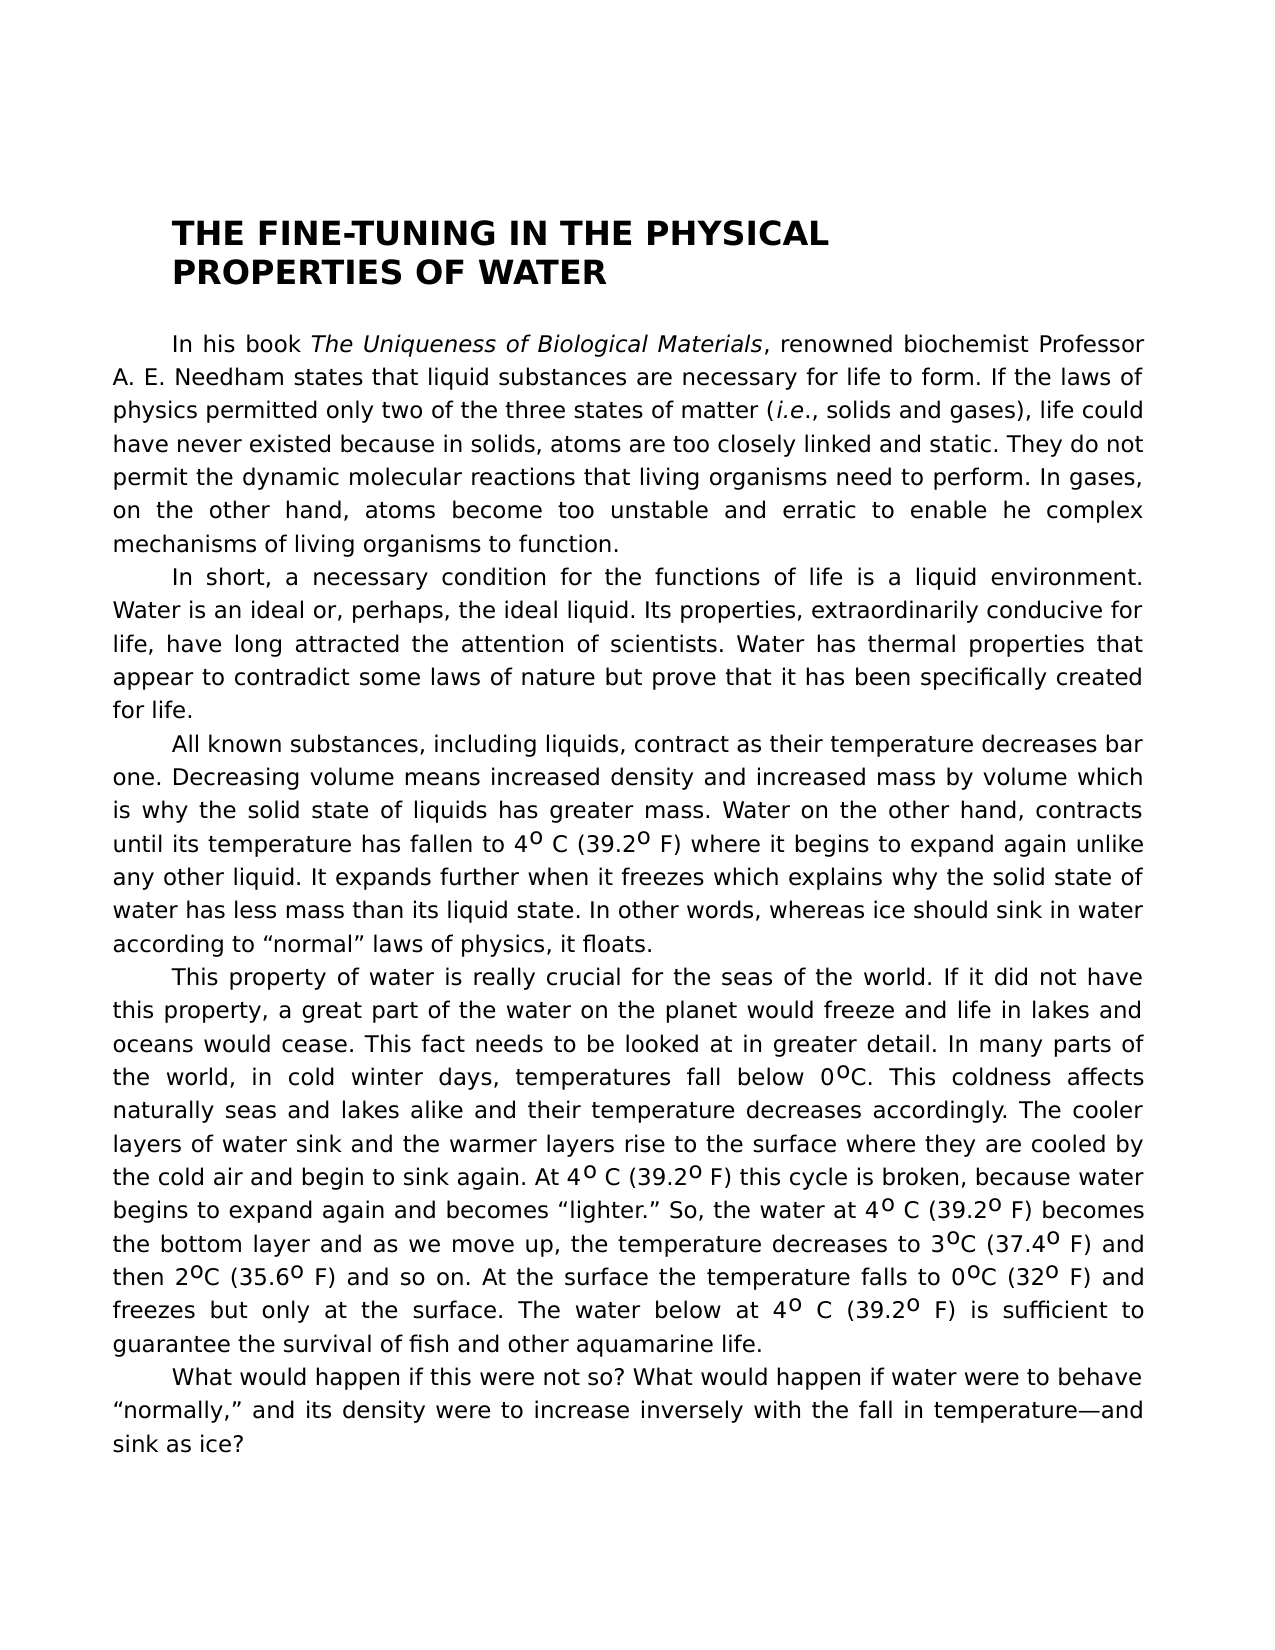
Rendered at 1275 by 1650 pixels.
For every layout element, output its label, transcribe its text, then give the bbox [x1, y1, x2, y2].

text All known substances, including liquids, contract as their temperature decreases bar one. Decreasing volume means increased density and increased mass by volume which is why the solid state of liquids has greater mass. Water on the other hand, contracts until its temperature has fallen to 4o C (39.2o F) where it begins to expand again unlike any other liquid. It expands further when it freezes which explains why the solid state of water has less mass than its liquid state. In other words, whereas ice should sink in water according to “normal” laws of physics, it floats. [112, 725, 1145, 959]
text In short, a necessary condition for the functions of life is a liquid environment. Water is an ideal or, perhaps, the ideal liquid. Its properties, extraordinarily conducive for life, have long attracted the attention of scientists. Water has thermal properties that appear to contradict some laws of nature but prove that it has been specifically created for life. [112, 559, 1145, 725]
text In his book The Uniqueness of Biological Materials, renowned biochemist Professor A. E. Needham states that liquid substances are necessary for life to form. If the laws of physics permitted only two of the three states of matter (i.e., solids and gases), life could have never existed because in solids, atoms are too closely linked and static. They do not permit the dynamic molecular reactions that living organisms need to perform. In gases, on the other hand, atoms become too unstable and erratic to enable he complex mechanisms of living organisms to function. [112, 325, 1145, 559]
text What would happen if this were not so? What would happen if water were to behave “normally,” and its density were to increase inversely with the fall in temperature—and sink as ice? [112, 1359, 1145, 1459]
subtitle THE FINE-TUNING IN THE PHYSICAL [112, 214, 1145, 253]
text This property of water is really crucial for the seas of the world. If it did not have this property, a great part of the water on the planet would freeze and life in lakes and oceans would cease. This fact needs to be looked at in greater detail. In many parts of the world, in cold winter days, temperatures fall below 0oC. This coldness affects naturally seas and lakes alike and their temperature decreases accordingly. The cooler layers of water sink and the warmer layers rise to the surface where they are cooled by the cold air and begin to sink again. At 4o C (39.2o F) this cycle is broken, because water begins to expand again and becomes “lighter.” So, the water at 4o C (39.2o F) becomes the bottom layer and as we move up, the temperature decreases to 3oC (37.4o F) and then 2oC (35.6o F) and so on. At the surface the temperature falls to 0oC (32o F) and freezes but only at the surface. The water below at 4o C (39.2o F) is sufficient to guarantee the survival of fish and other aquamarine life. [112, 959, 1145, 1359]
subtitle PROPERTIES OF WATER [112, 253, 1145, 292]
